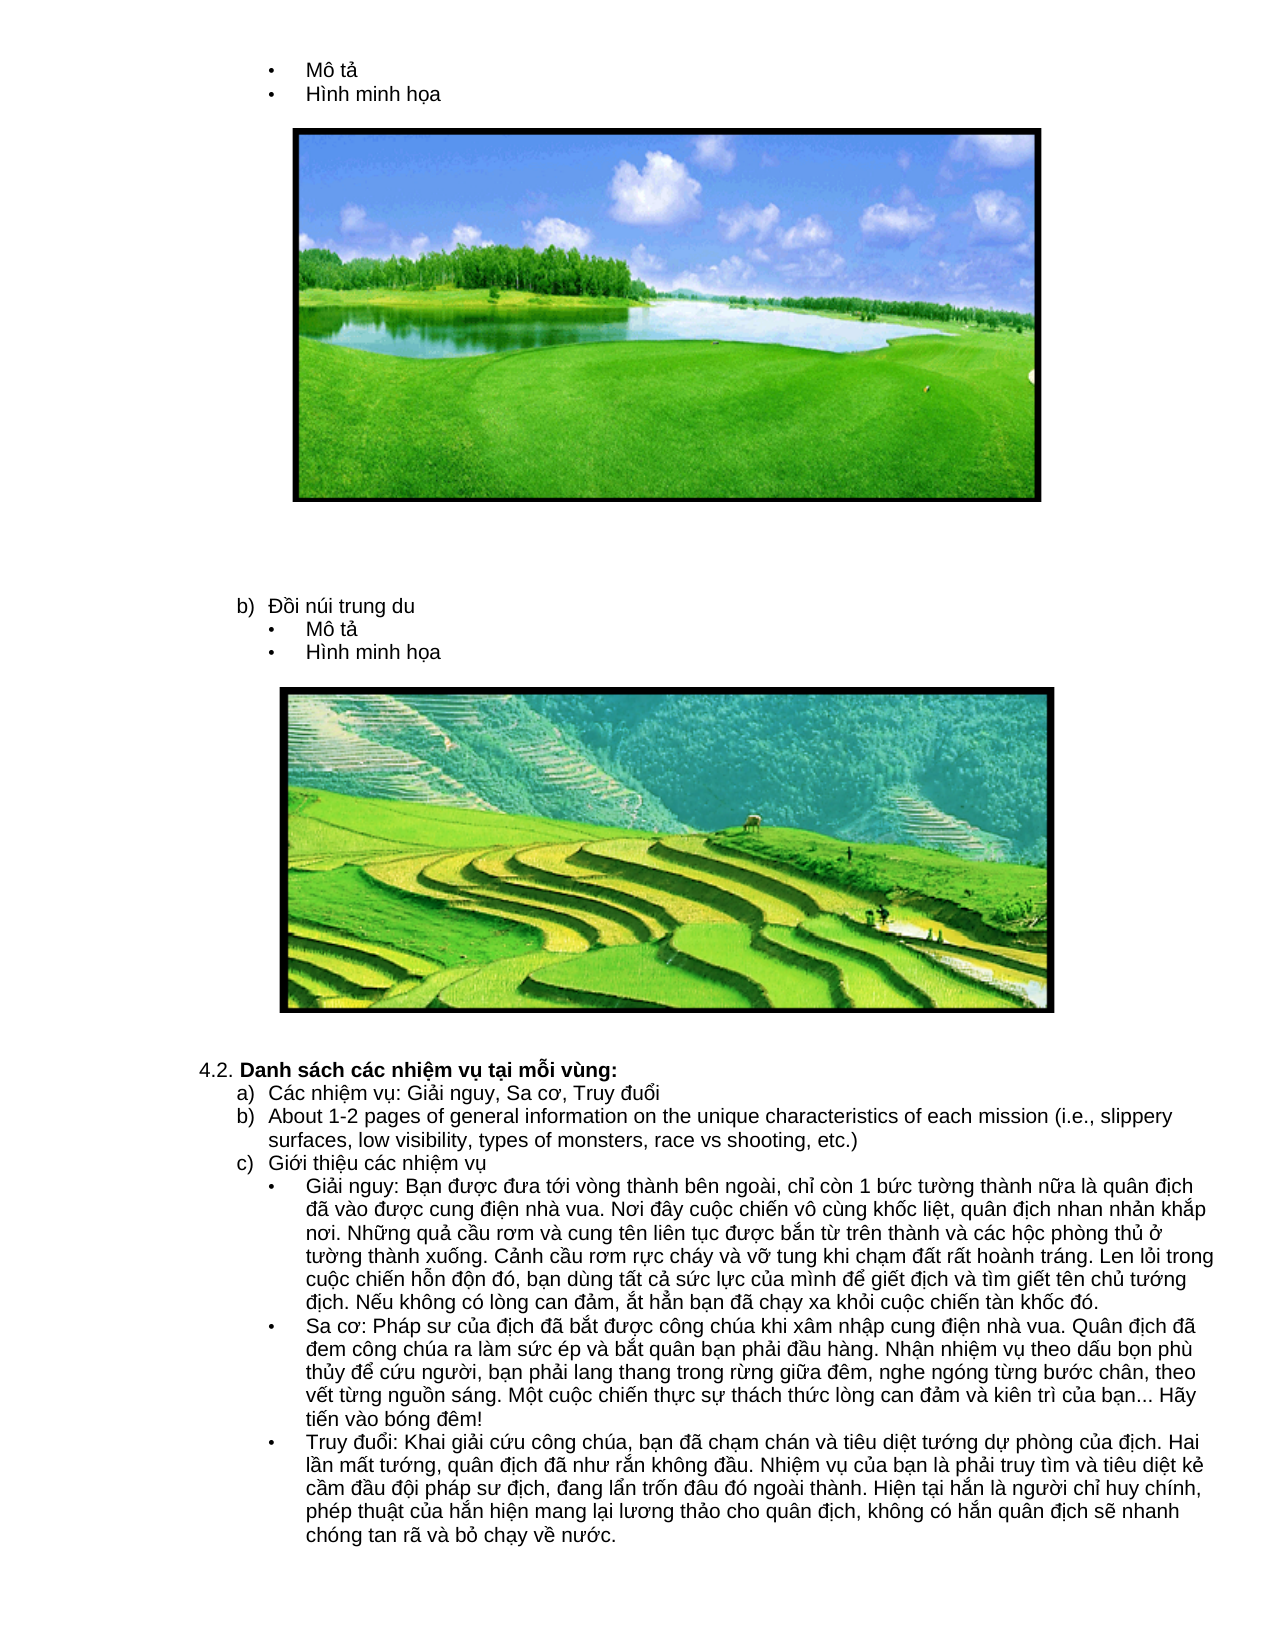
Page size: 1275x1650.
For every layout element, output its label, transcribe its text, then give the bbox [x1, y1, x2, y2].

list Sa cơ: Pháp sư của địch đã bắt được công chúa khi xâm nhập cung điện nhà vua. Quân địch đã đem công chúa ra làm sức ép và bắt quân bạn phải đầu hàng. Nhận nhiệm vụ theo dấu bọn phù thủy để cứu người, bạn phải lang thang trong rừng giữa đêm, nghe ngóng từng bước chân, theo vết từng nguồn sáng. Một cuộc chiến thực sự thách thức lòng can đảm và kiên trì của bạn... Hãy tiến vào bóng đêm! [268, 1314, 1216, 1430]
list Giải nguy: Bạn được đưa tới vòng thành bên ngoài, chỉ còn 1 bức tường thành nữa là quân địch đã vào được cung điện nhà vua. Nơi đây cuộc chiến vô cùng khốc liệt, quân địch nhan nhản khắp nơi. Những quả cầu rơm và cung tên liên tục được bắn từ trên thành và các hộc phòng thủ ở tường thành xuống. Cảnh cầu rơm rực cháy và vỡ tung khi chạm đất rất hoành tráng. Len lỏi trong cuộc chiến hỗn độn đó, bạn dùng tất cả sức lực của mình để giết địch và tìm giết tên chủ tướng địch. Nếu không có lòng can đảm, ắt hẳn bạn đã chạy xa khỏi cuộc chiến tàn khốc đó. [268, 1175, 1216, 1314]
list Mô tả [268, 59, 1216, 82]
list Danh sách các nhiệm vụ tại mỗi vùng: [193, 1059, 1216, 1082]
list Giới thiệu các nhiệm vụ [231, 1152, 1216, 1175]
list Hình minh họa [268, 641, 1216, 664]
list Hình minh họa [268, 82, 1216, 106]
list Truy đuổi: Khai giải cứu công chúa, bạn đã chạm chán và tiêu diệt tướng dự phòng của địch. Hai lần mất tướng, quân địch đã như rắn không đầu. Nhiệm vụ của bạn là phải truy tìm và tiêu diệt kẻ cầm đầu đội pháp sư địch, đang lẩn trốn đâu đó ngoài thành. Hiện tại hắn là người chỉ huy chính, phép thuật của hắn hiện mang lại lương thảo cho quân địch, không có hắn quân địch sẽ nhanh chóng tan rã và bỏ chạy về nước. [268, 1430, 1216, 1546]
list Mô tả [268, 617, 1216, 641]
list Đồi núi trung du [231, 594, 1216, 617]
list Các nhiệm vụ: Giải nguy, Sa cơ, Truy đuổi [231, 1082, 1216, 1105]
list About 1-2 pages of general information on the unique characteristics of each mission (i.e., slippery surfaces, low visibility, types of monsters, race vs shooting, etc.) [231, 1105, 1216, 1152]
